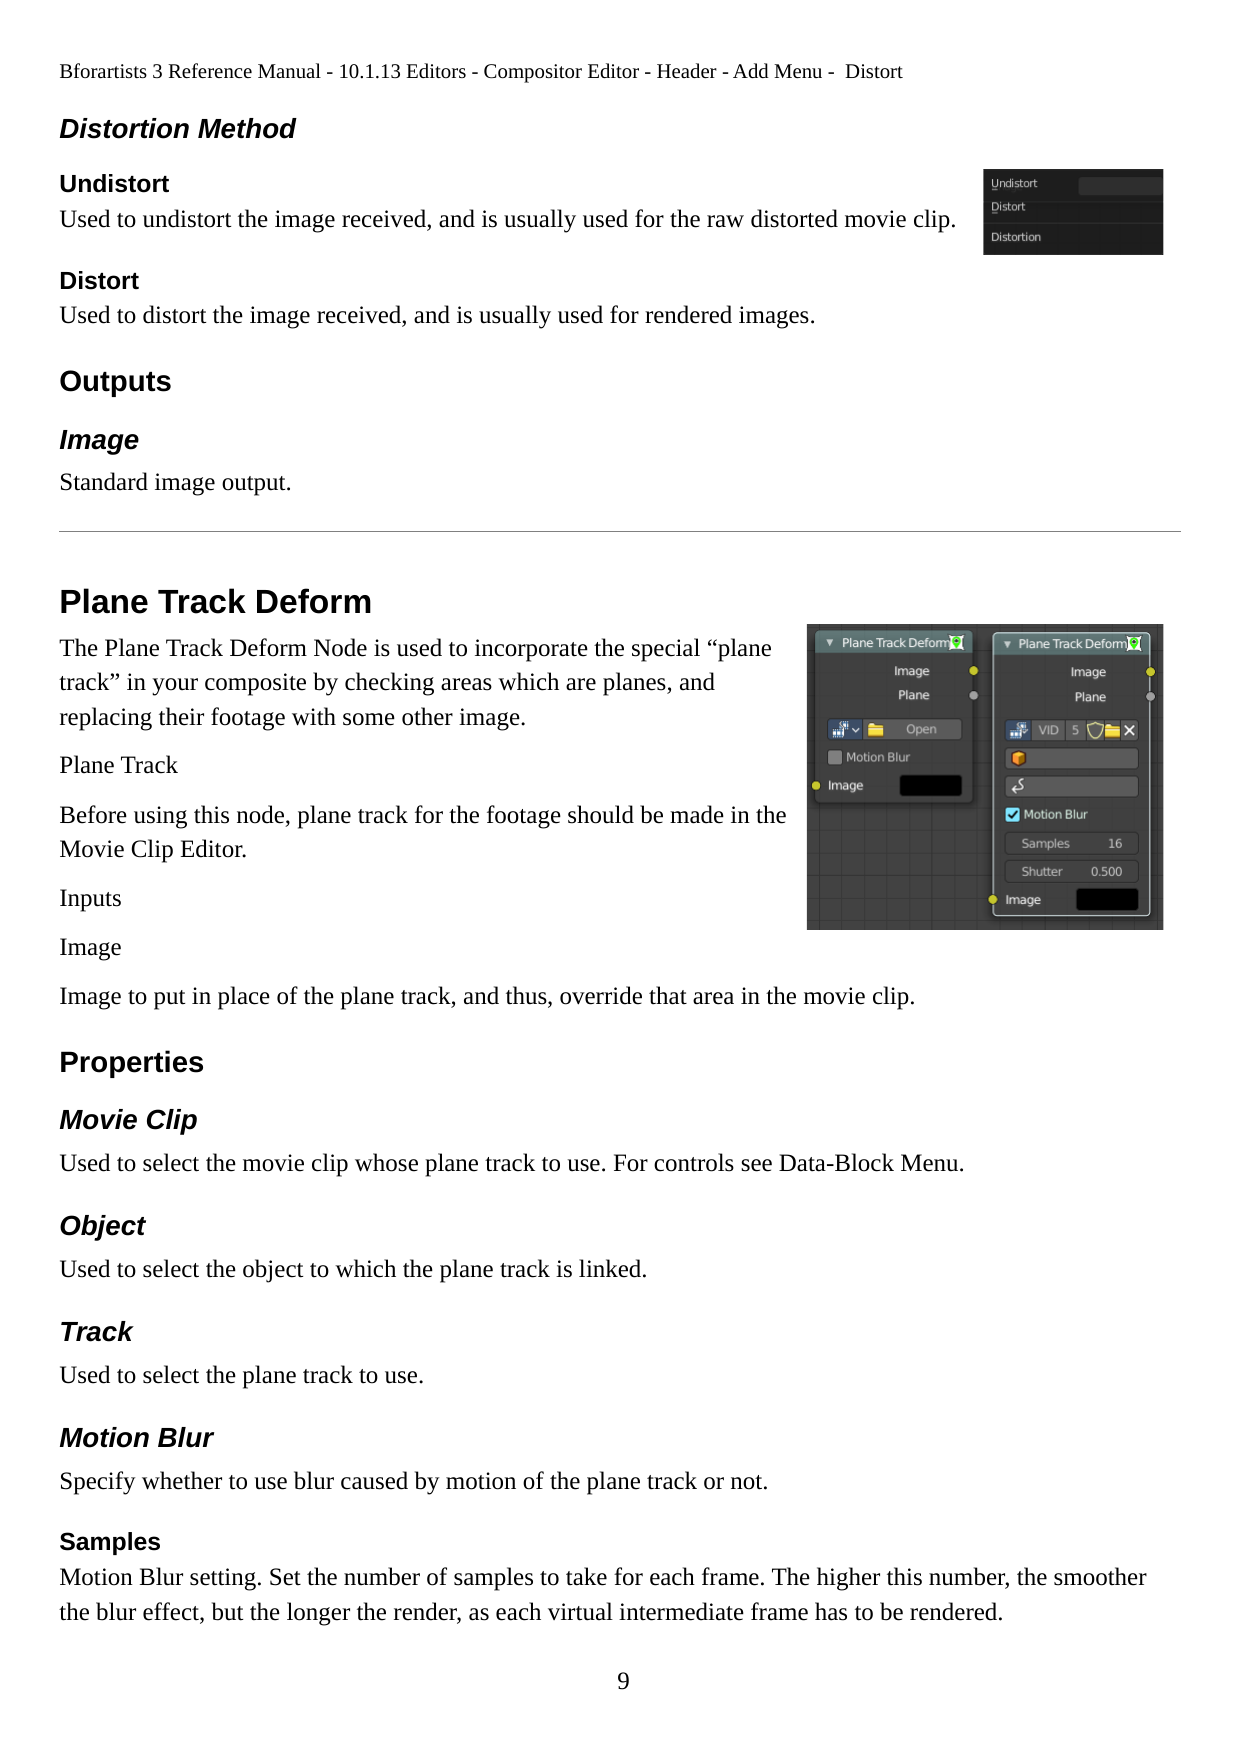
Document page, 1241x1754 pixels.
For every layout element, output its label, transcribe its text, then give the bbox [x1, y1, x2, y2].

text Before using this node, plane track for the footage should be made in the Movie Clip Editor. [59, 800, 806, 863]
text Image to put in place of the plane track, and thus, override that area in the movie clip. [59, 981, 1181, 1010]
subtitle Object [59, 1210, 1181, 1242]
subtitle Distort [59, 266, 1181, 294]
text Plane Track [59, 751, 806, 779]
text [1164, 883, 1181, 912]
text Used to select the movie clip whose plane track to use. For controls see Data-Block Menu. [59, 1148, 1181, 1177]
text Image [59, 932, 1181, 961]
subtitle Undistort [59, 169, 983, 198]
picture [983, 169, 1164, 255]
subtitle Track [59, 1316, 1181, 1347]
subtitle Outputs [59, 364, 1181, 398]
text Specify whether to use blur caused by motion of the plane track or not. [59, 1466, 1181, 1495]
subtitle Properties [59, 1045, 1181, 1079]
subtitle Movie Clip [59, 1104, 1181, 1136]
text Inputs [59, 883, 806, 912]
subtitle Samples [59, 1527, 1181, 1556]
text Used to select the plane track to use. [59, 1360, 1181, 1389]
subtitle Distortion Method [59, 113, 1181, 144]
picture [806, 624, 1164, 930]
text Used to select the object to which the plane track is linked. [59, 1254, 1181, 1283]
subtitle Image [59, 423, 1181, 455]
text The Plane Track Deform Node is used to incorporate the special “plane track” in your composite by checking areas which are planes, and replacing their footage with some other image. [59, 633, 806, 730]
text [1164, 751, 1181, 779]
subtitle [1164, 169, 1181, 198]
text Motion Blur setting. Set the number of samples to take for each frame. The higher this number, the smoother the blur effect, but the longer the render, as each virtual intermediate frame has to be rendered. [59, 1562, 1181, 1626]
text Used to distort the image received, and is usually used for rendered images. [59, 301, 1181, 329]
text Used to undistort the image received, and is usually used for the raw distorted movie clip. [59, 204, 983, 233]
subtitle Plane Track Deform [59, 581, 1181, 620]
text Standard image output. [59, 467, 1181, 496]
subtitle Motion Blur [59, 1422, 1181, 1453]
